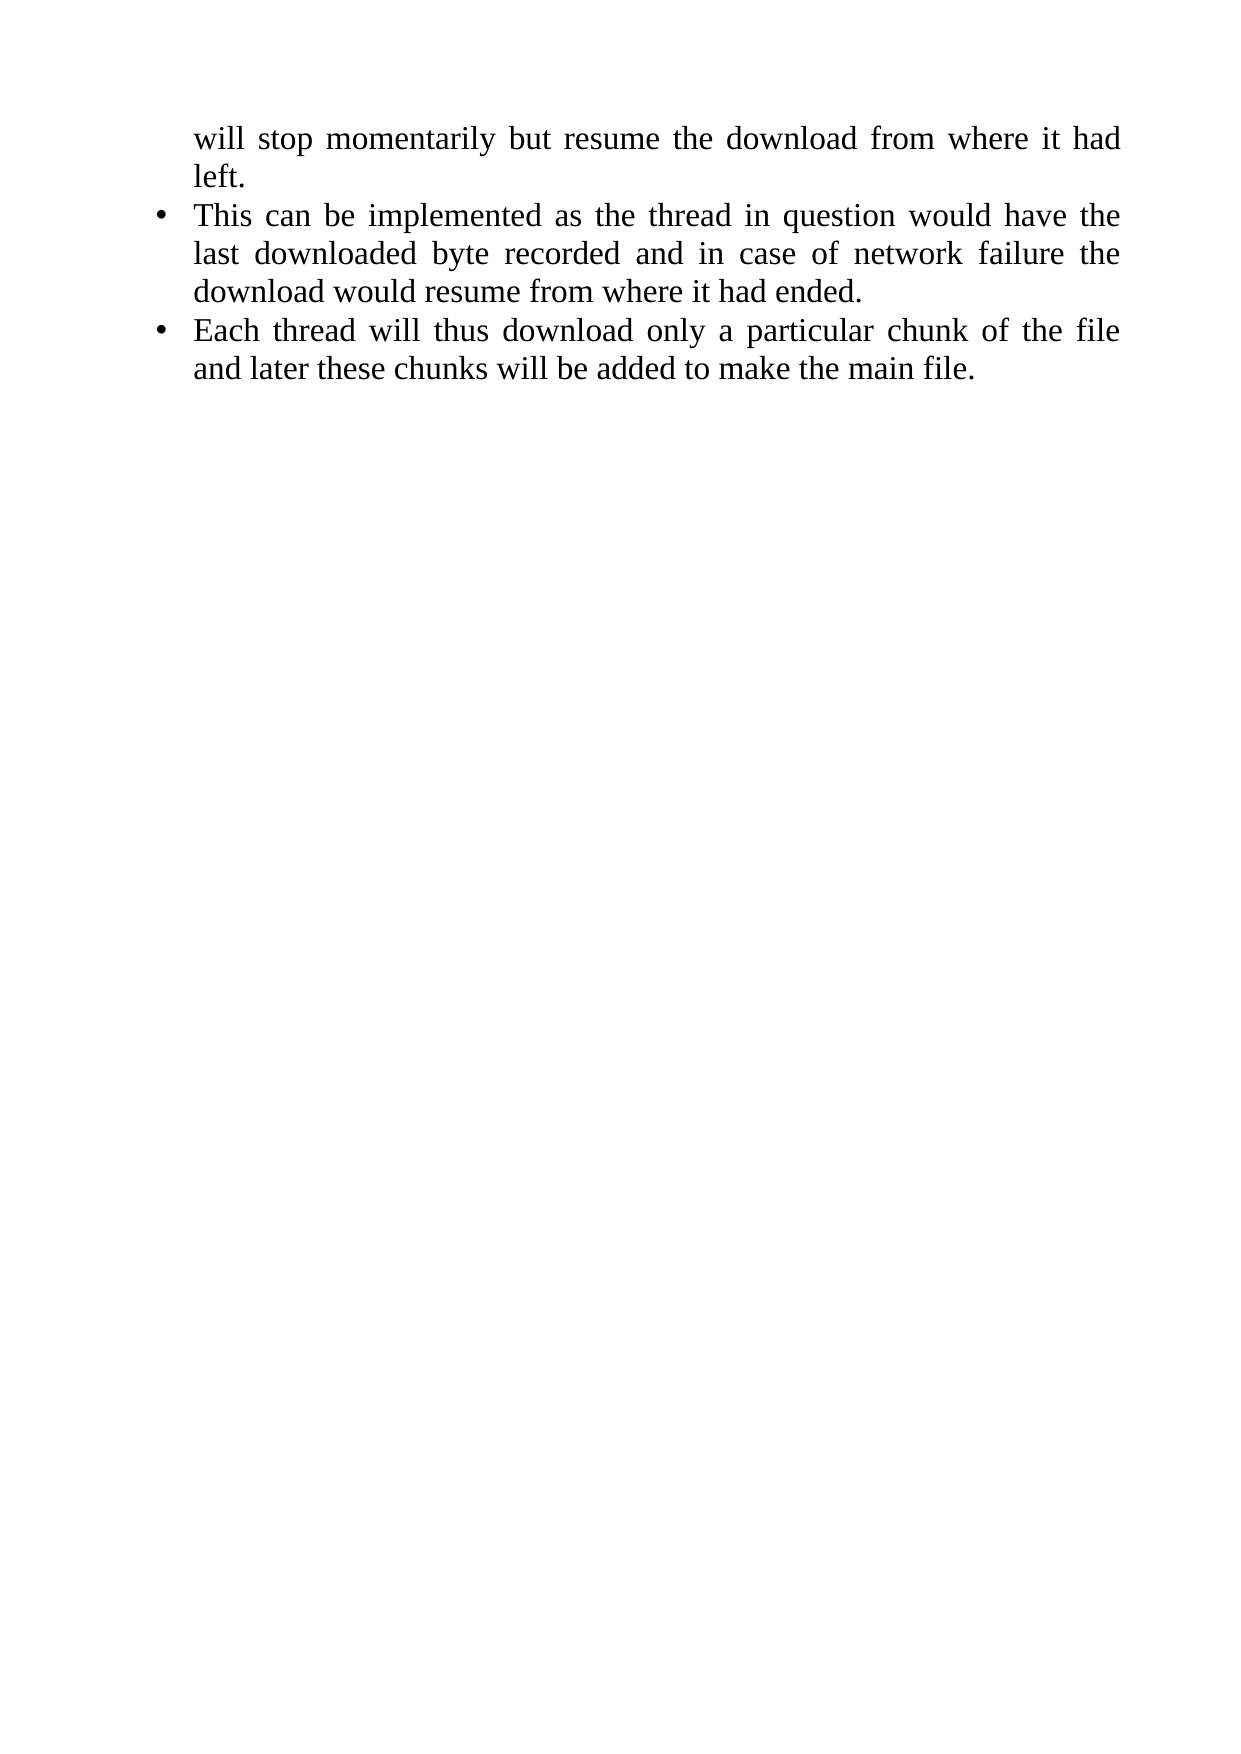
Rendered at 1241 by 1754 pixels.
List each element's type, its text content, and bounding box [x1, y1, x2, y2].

list This can be implemented as the thread in question would have the last downloaded byte recorded and in case of network failure the download would resume from where it had ended. [156, 195, 1122, 310]
list Each thread will thus download only a particular chunk of the file and later these chunks will be added to make the main file. [156, 310, 1122, 386]
list will stop momentarily but resume the download from where it had left. [156, 118, 1122, 195]
